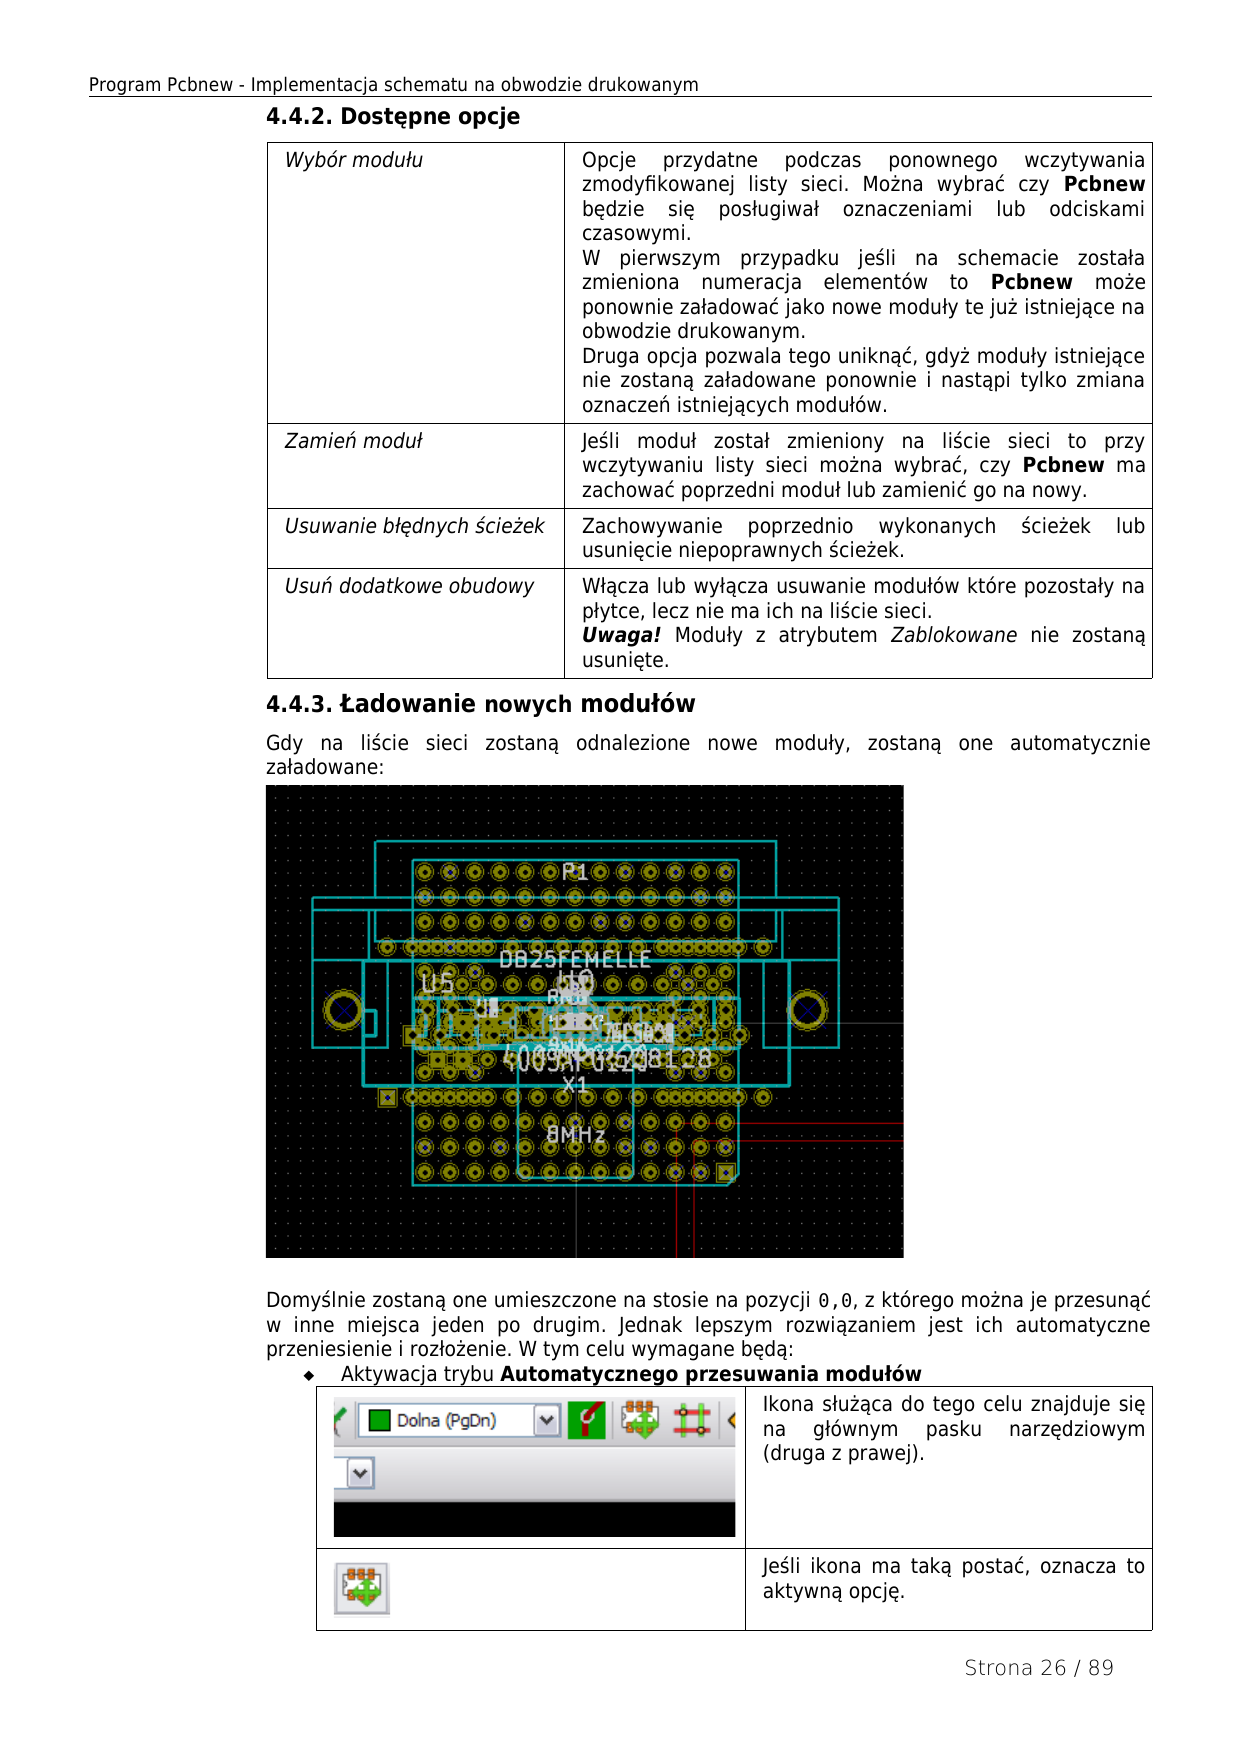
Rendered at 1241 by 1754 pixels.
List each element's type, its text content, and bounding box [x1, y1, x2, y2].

picture [333, 1560, 391, 1618]
table_cell Usuwanie błędnych ścieżek [268, 509, 564, 568]
table_header Ikona służąca do tego celu znajduje się na głównym pasku narzędziowym (druga z prawej). [746, 1387, 1152, 1548]
subtitle Dostępne opcje [266, 103, 1152, 130]
picture [333, 1397, 736, 1537]
table_cell Zachowywanie poprzednio wykonanych ścieżek lub usunięcie niepoprawnych ścieżek. [565, 509, 1152, 568]
table_cell Jeśli moduł został zmieniony na liście sieci to przy wczytywaniu listy sieci można wybrać, czy Pcbnew ma zachować poprzedni moduł lub zamienić go na nowy. [565, 424, 1152, 508]
text Domyślnie zostaną one umieszczone na stosie na pozycji 0,0, z którego można je przesunąć w inne miejsca jeden po drugim. Jednak lepszym rozwiązaniem jest ich automatyczne przeniesienie i rozłożenie. W tym celu wymagane będą: [266, 1288, 1152, 1362]
table_cell Zamień moduł [268, 424, 564, 508]
text Gdy na liście sieci zostaną odnalezione nowe moduły, zostaną one automatycznie załadowane: [266, 731, 1152, 779]
table_cell Jeśli ikona ma taką postać, oznacza to aktywną opcję. [746, 1549, 1152, 1630]
table_cell Włącza lub wyłącza usuwanie modułów które pozostały na płytce, lecz nie ma ich na liście sieci. Uwaga! Moduły z atrybutem Zablokowane nie zostaną usunięte. [565, 569, 1152, 678]
subtitle Ładowanie nowych modułów [266, 690, 1152, 719]
table_header Wybór modułu [268, 143, 564, 423]
table_header [317, 1387, 745, 1548]
table_cell Usuń dodatkowe obudowy [268, 569, 564, 678]
table_header Opcje przydatne podczas ponownego wczytywania zmodyfikowanej listy sieci. Można wybrać czy Pcbnew będzie się posługiwał oznaczeniami lub odciskami czasowymi. W pierwszym przypadku jeśli na schemacie została zmieniona numeracja elementów to Pcbnew może ponownie załadować jako nowe moduły te już istniejące na obwodzie drukowanym. Druga opcja pozwala tego uniknąć, gdyż moduły istniejące nie zostaną załadowane ponownie i nastąpi tylko zmiana oznaczeń istniejących modułów. [565, 143, 1152, 423]
table_cell [317, 1549, 745, 1630]
picture [265, 785, 904, 1258]
list Aktywacja trybu Automatycznego przesuwania modułów [303, 1362, 1152, 1386]
